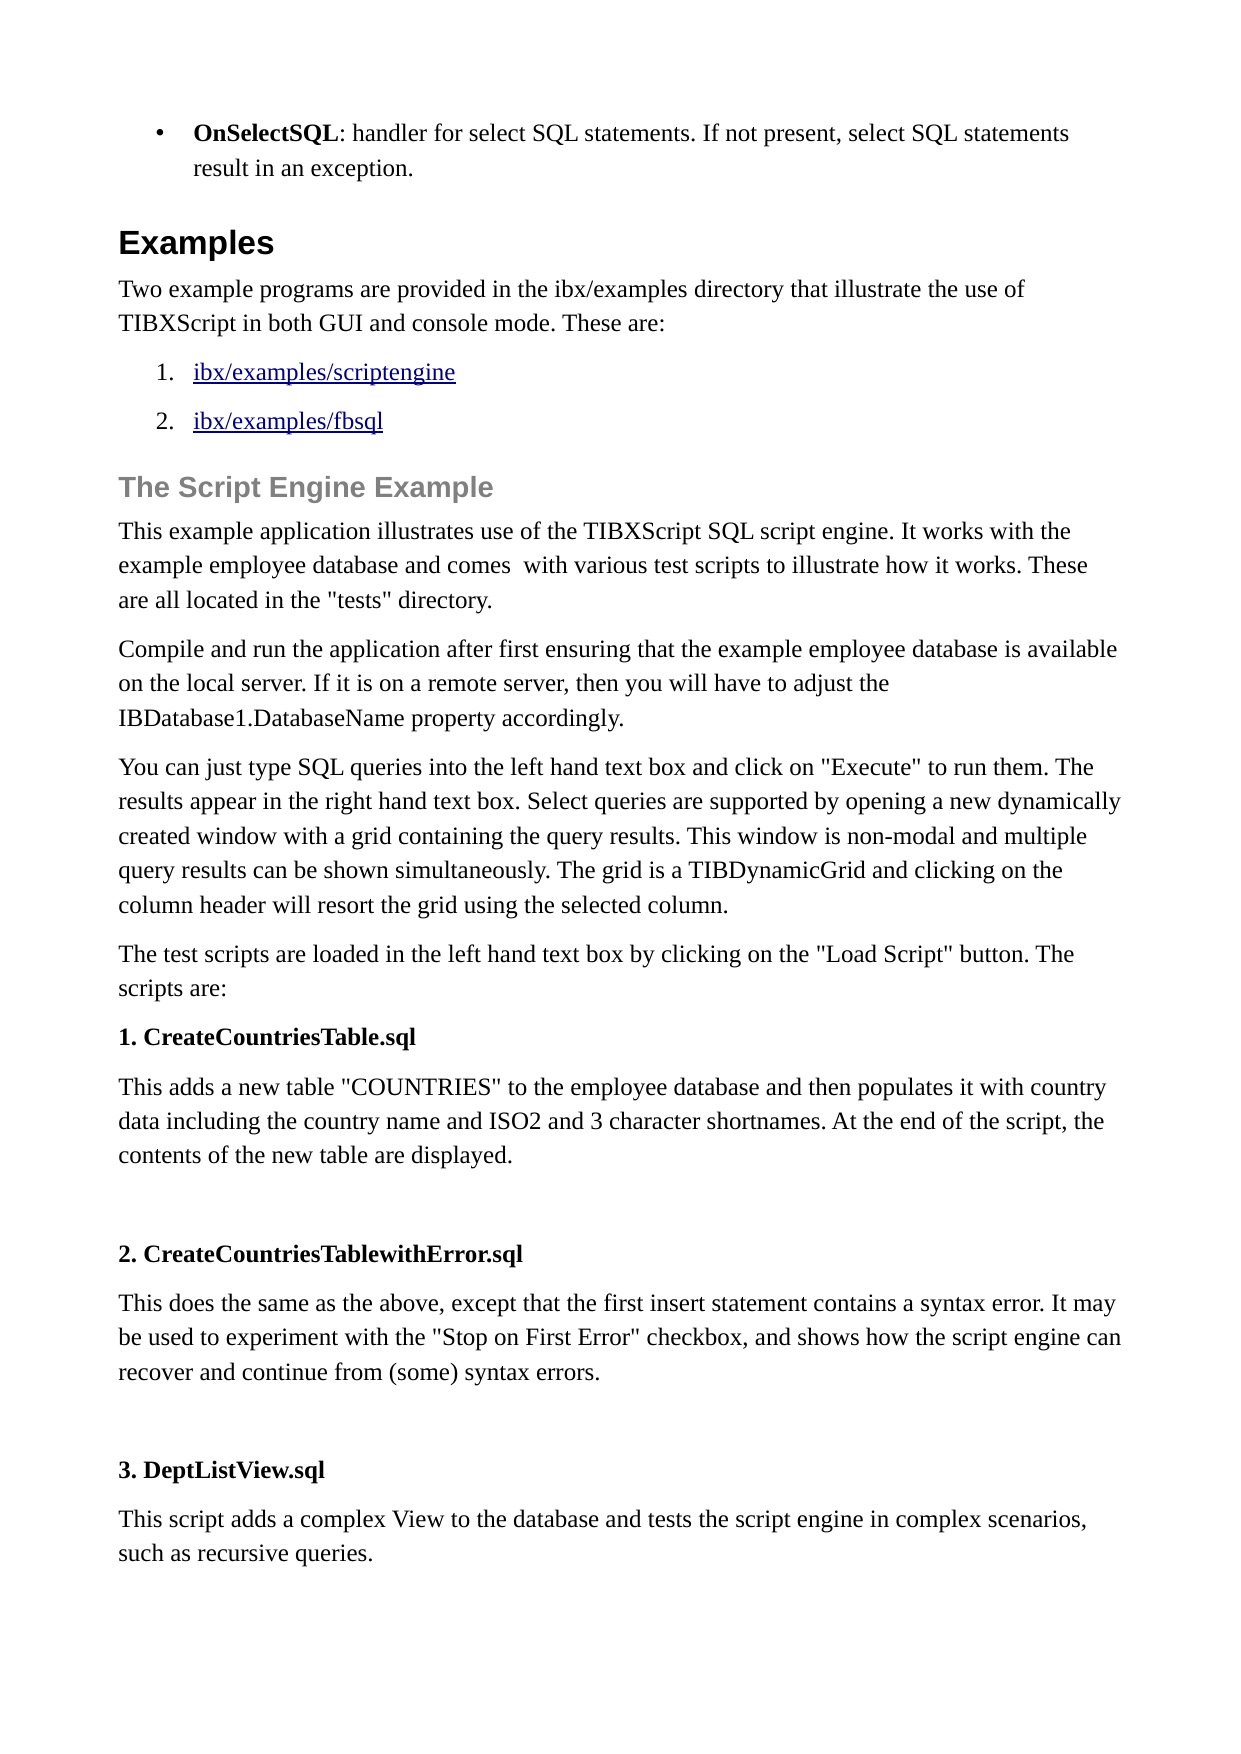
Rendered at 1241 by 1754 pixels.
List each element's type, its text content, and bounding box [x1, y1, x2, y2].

subtitle Examples [118, 222, 1122, 261]
text Compile and run the application after first ensuring that the example employee database is available on the local server. If it is on a remote server, then you will have to adjust the IBDatabase1.DatabaseName property accordingly. [118, 634, 1122, 732]
text 3. DeptListView.sql [118, 1455, 1122, 1483]
text Two example programs are provided in the ibx/examples directory that illustrate the use of TIBXScript in both GUI and console mode. These are: [118, 274, 1122, 337]
text This adds a new table "COUNTRIES" to the employee database and then populates it with country data including the country name and ISO2 and 3 character shortnames. At the end of the script, the contents of the new table are displayed. [118, 1072, 1122, 1169]
text 2. CreateCountriesTablewithError.sql [118, 1239, 1122, 1267]
list ibx/examples/fbsql [156, 406, 1122, 435]
text You can just type SQL queries into the left hand text box and click on "Execute" to run them. The results appear in the right hand text box. Select queries are supported by opening a new dynamically created window with a grid containing the query results. This window is non-modal and multiple query results can be shown simultaneously. The grid is a TIBDynamicGrid and clicking on the column header will resort the grid using the selected column. [118, 752, 1122, 919]
text 1. CreateCountriesTable.sql [118, 1022, 1122, 1051]
text This script adds a complex View to the database and tests the script engine in complex scenarios, such as recursive queries. [118, 1504, 1122, 1567]
list ibx/examples/scriptengine [156, 357, 1122, 386]
subtitle The Script Engine Example [118, 470, 1122, 503]
text The test scripts are loaded in the left hand text box by clicking on the "Load Script" button. The scripts are: [118, 939, 1122, 1002]
text This example application illustrates use of the TIBXScript SQL script engine. It works with the example employee database and comes with various test scripts to illustrate how it works. These are all located in the "tests" directory. [118, 516, 1122, 614]
list OnSelectSQL: handler for select SQL statements. If not present, select SQL statements result in an exception. [156, 118, 1122, 181]
text This does the same as the above, except that the first insert statement contains a syntax error. It may be used to experiment with the "Stop on First Error" checkbox, and shows how the script engine can recover and continue from (some) syntax errors. [118, 1288, 1122, 1385]
